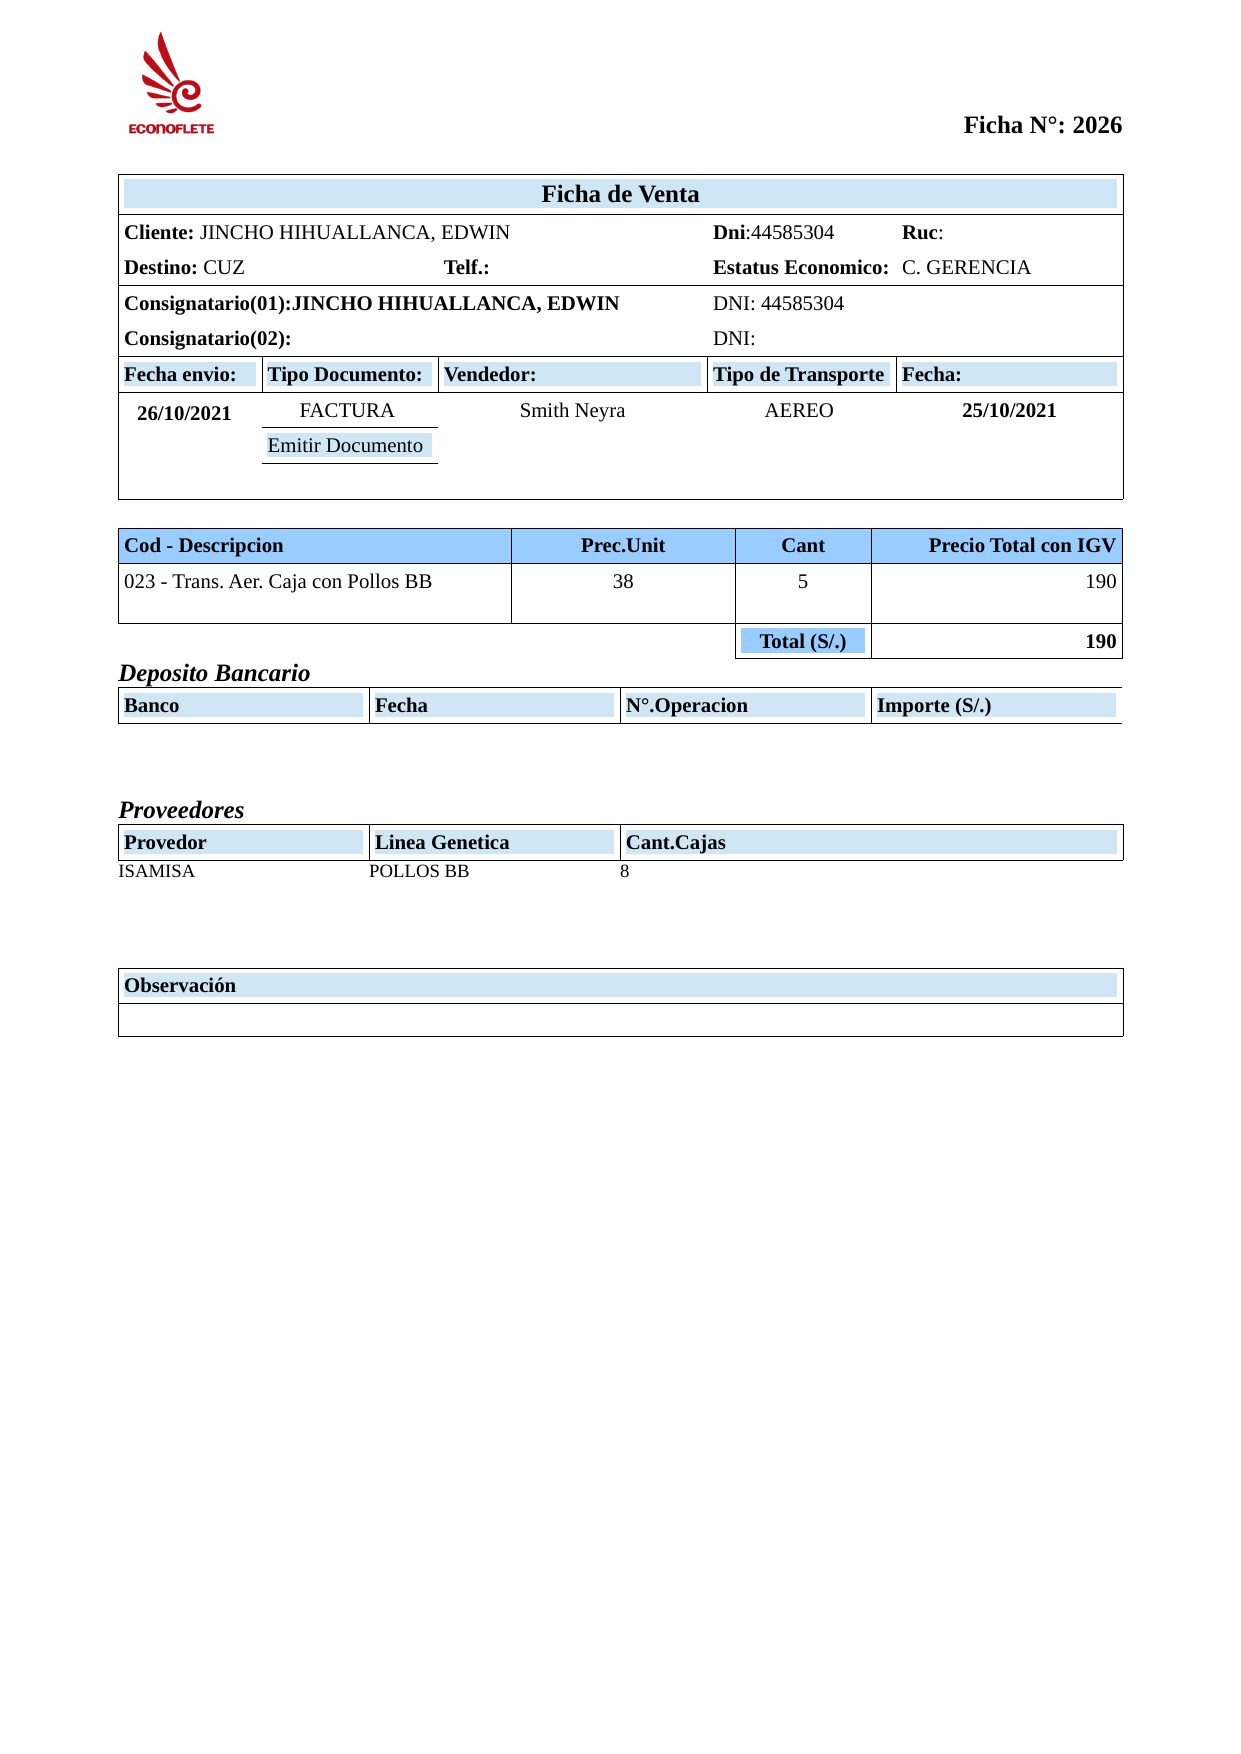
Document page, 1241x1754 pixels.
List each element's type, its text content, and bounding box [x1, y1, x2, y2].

table_cell 190 [872, 564, 1122, 623]
table_cell Total (S/.) [736, 624, 871, 658]
table_cell 38 [512, 564, 735, 623]
table_cell Dni:44585304 [707, 215, 896, 249]
table_cell DNI: 44585304 [707, 286, 1123, 321]
table_cell Smith Neyra [438, 393, 707, 498]
table_cell Fecha: [897, 357, 1123, 392]
table_header Banco [119, 688, 369, 723]
table_cell 190 [872, 624, 1122, 658]
table_cell Telf.: [438, 249, 707, 285]
table_cell [620, 924, 1123, 946]
table_cell 8 [620, 861, 1123, 881]
table_header Observación [119, 969, 1123, 1003]
table_cell POLLOS BB [369, 861, 620, 881]
table_cell 25/10/2021 [896, 393, 1123, 498]
table_cell [620, 946, 1123, 967]
table_header Cod - Descripcion [119, 529, 511, 563]
table_cell Ruc: [896, 215, 1123, 249]
table_cell [369, 747, 620, 771]
table_cell DNI: [707, 321, 1123, 356]
table_cell Estatus Economico: [707, 249, 896, 285]
table_cell 5 [736, 564, 871, 623]
table_cell [369, 881, 620, 903]
table_cell 023 - Trans. Aer. Caja con Pollos BB [119, 564, 511, 623]
table_header Provedor [119, 825, 369, 859]
table_header Cant.Cajas [621, 825, 1123, 859]
table_cell [118, 903, 369, 924]
table_header Prec.Unit [512, 529, 735, 563]
table_cell Consignatario(01):JINCHO HIHUALLANCA, EDWIN [119, 286, 707, 321]
table_header N°.Operacion [621, 688, 871, 723]
table_cell [620, 747, 871, 771]
table_header Ficha de Venta [119, 175, 1123, 214]
table_cell [118, 747, 369, 771]
table_cell [871, 771, 1122, 795]
table_cell Tipo Documento: [263, 357, 438, 392]
table_cell Consignatario(02): [119, 321, 707, 356]
table_cell [620, 771, 871, 795]
picture [118, 31, 225, 134]
table_cell [871, 724, 1122, 747]
table_cell Tipo de Transporte [708, 357, 896, 392]
table_cell [511, 624, 735, 658]
table_cell [118, 946, 369, 967]
table_cell [118, 624, 511, 658]
table_cell [369, 946, 620, 967]
table_cell C. GERENCIA [896, 249, 1123, 285]
text Deposito Bancario [118, 658, 1122, 687]
table_cell Destino: CUZ [119, 249, 438, 285]
table_cell [262, 464, 438, 498]
table_cell Emitir Documento [262, 428, 438, 463]
table_cell FACTURA [262, 393, 438, 427]
table_header Precio Total con IGV [872, 529, 1122, 563]
table_header Cant [736, 529, 871, 563]
table_cell [118, 881, 369, 903]
table_cell Vendedor: [439, 357, 707, 392]
table_cell [369, 903, 620, 924]
table_header Fecha [370, 688, 620, 723]
table_cell [620, 903, 1123, 924]
table_cell [871, 747, 1122, 771]
text Proveedores [118, 795, 1122, 824]
table_cell [118, 771, 369, 795]
table_cell [620, 881, 1123, 903]
table_cell [369, 924, 620, 946]
table_cell 26/10/2021 [119, 393, 262, 498]
table_cell [118, 724, 369, 747]
table_cell [118, 924, 369, 946]
table_header Importe (S/.) [872, 688, 1122, 723]
table_cell [369, 724, 620, 747]
table_cell [369, 771, 620, 795]
table_cell Fecha envio: [119, 357, 262, 392]
table_cell ISAMISA [118, 861, 369, 881]
table_cell [620, 724, 871, 747]
table_cell Cliente: JINCHO HIHUALLANCA, EDWIN [119, 215, 707, 249]
table_cell [119, 1004, 1123, 1036]
table_cell AEREO [707, 393, 896, 498]
table_header Linea Genetica [370, 825, 620, 859]
